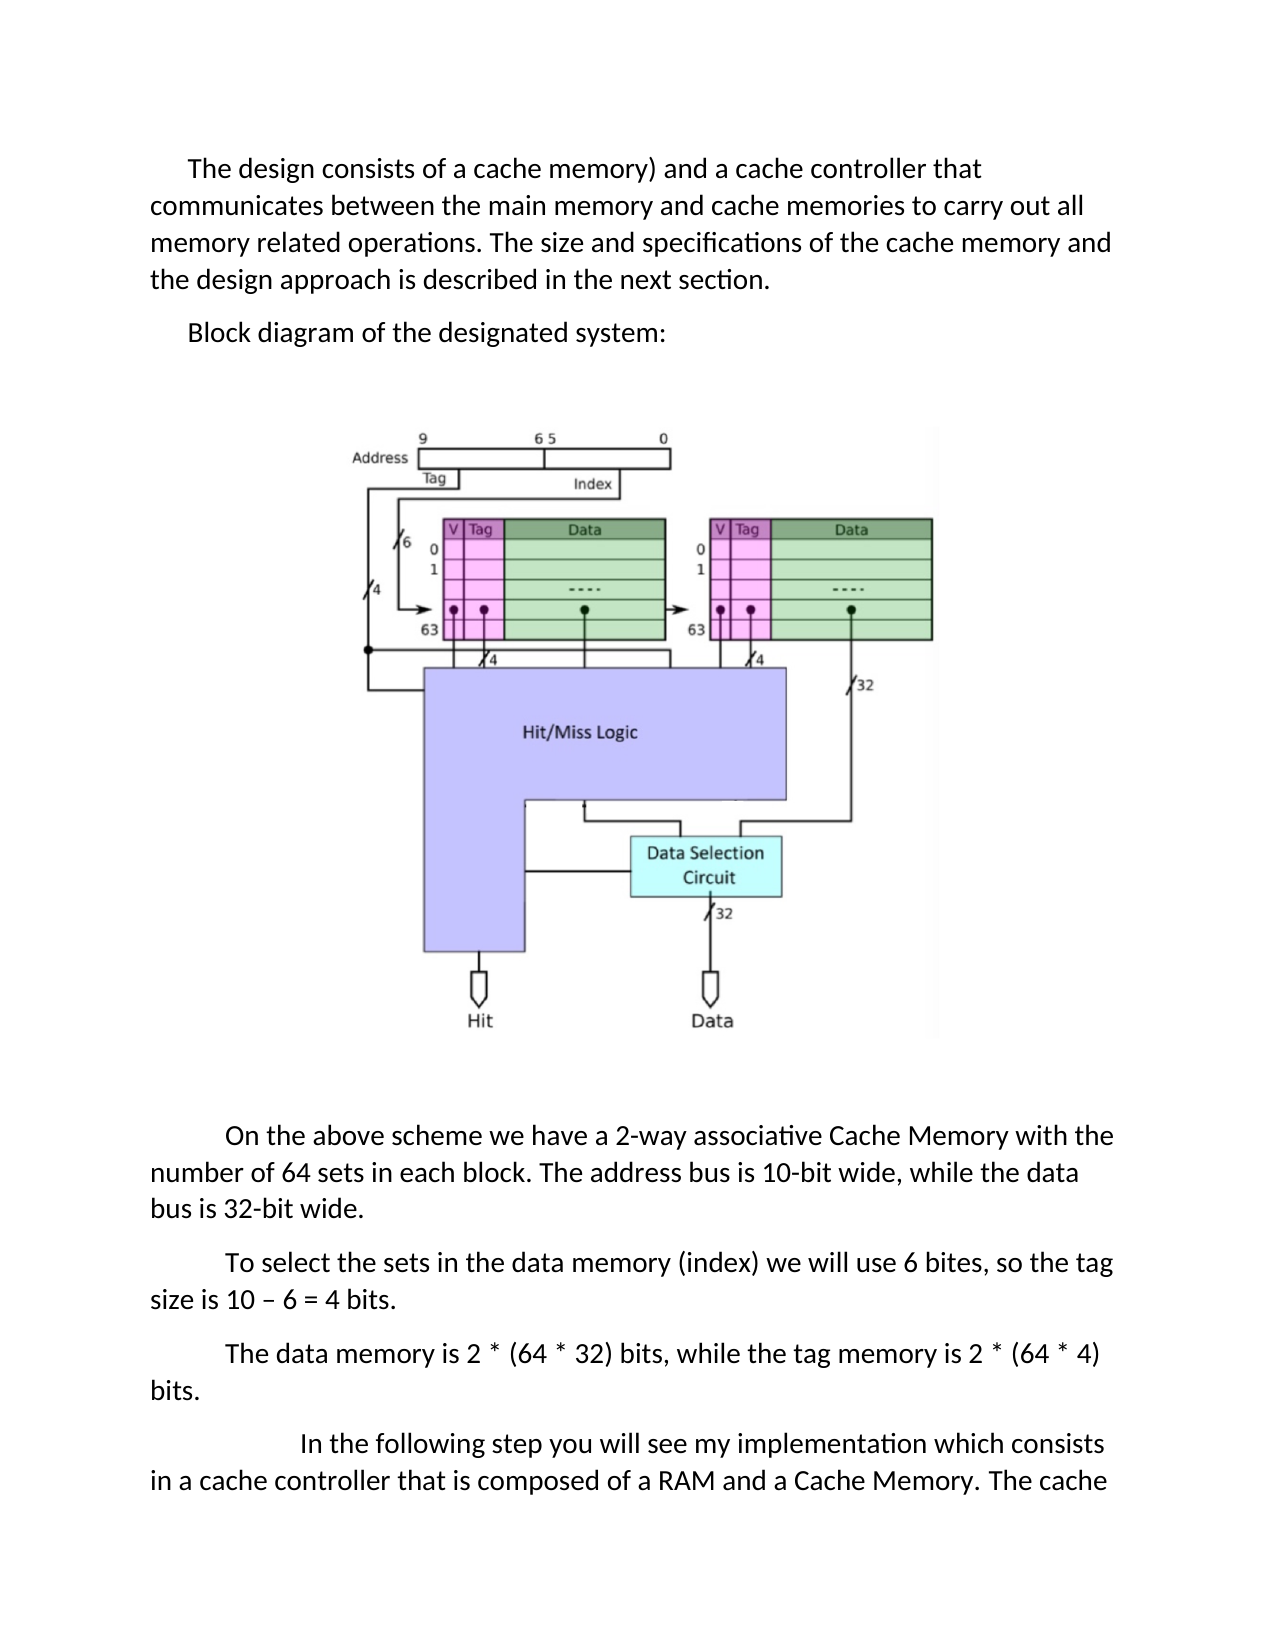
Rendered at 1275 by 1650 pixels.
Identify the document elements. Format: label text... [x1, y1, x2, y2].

text In the following step you will see my implementation which consists in a cache controller that is composed of a RAM and a Cache Memory. The cache [150, 1426, 1125, 1498]
text The design consists of a cache memory) and a cache controller that communicates between the main memory and cache memories to carry out all memory related operations. The size and specifications of the cache memory and the design approach is described in the next section. [150, 150, 1125, 297]
text On the above scheme we have a 2-way associative Cache Memory with the number of 64 sets in each block. The address bus is 10-bit wide, while the data bus is 32-bit wide. [150, 1117, 1125, 1226]
text The data memory is 2 * (64 * 32) bits, while the tag memory is 2 * (64 * 4) bits. [150, 1335, 1125, 1407]
text Block diagram of the designated system: [150, 314, 1125, 350]
text To select the sets in the data memory (index) we will use 6 bites, so the tag size is 10 – 6 = 4 bits. [150, 1244, 1125, 1317]
